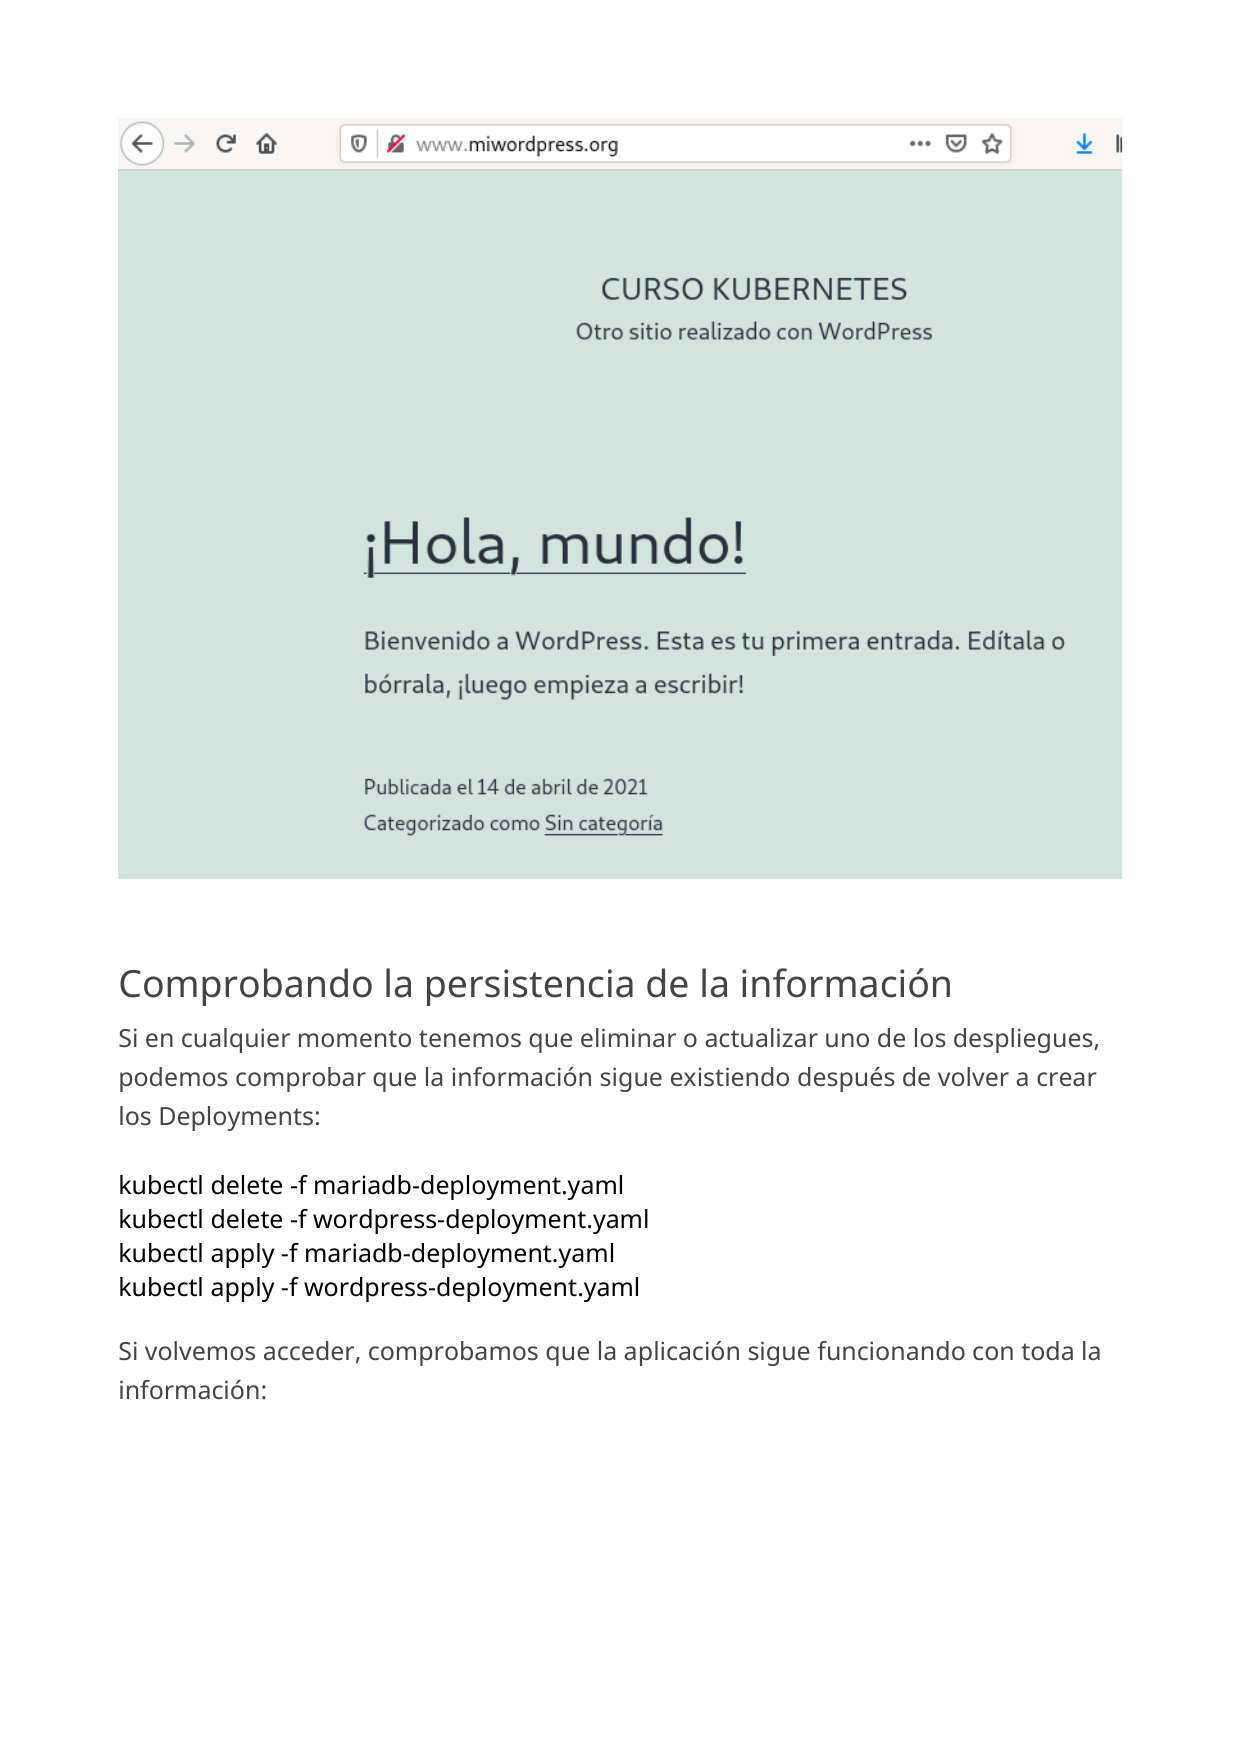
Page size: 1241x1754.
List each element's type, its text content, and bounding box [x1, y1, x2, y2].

text kubectl delete -f wordpress-deployment.yaml [118, 1202, 1122, 1236]
text kubectl apply -f wordpress-deployment.yaml [118, 1270, 1122, 1304]
text kubectl delete -f mariadb-deployment.yaml [118, 1168, 1122, 1202]
text Si en cualquier momento tenemos que eliminar o actualizar uno de los despliegues, podemos comprobar que la información sigue existiendo después de volver a crear los Deployments: [118, 1021, 1122, 1133]
picture [118, 118, 1123, 879]
text kubectl apply -f mariadb-deployment.yaml [118, 1236, 1122, 1270]
subtitle Comprobando la persistencia de la información [118, 957, 1122, 1008]
text Si volvemos acceder, comprobamos que la aplicación sigue funcionando con toda la información: [118, 1333, 1122, 1407]
